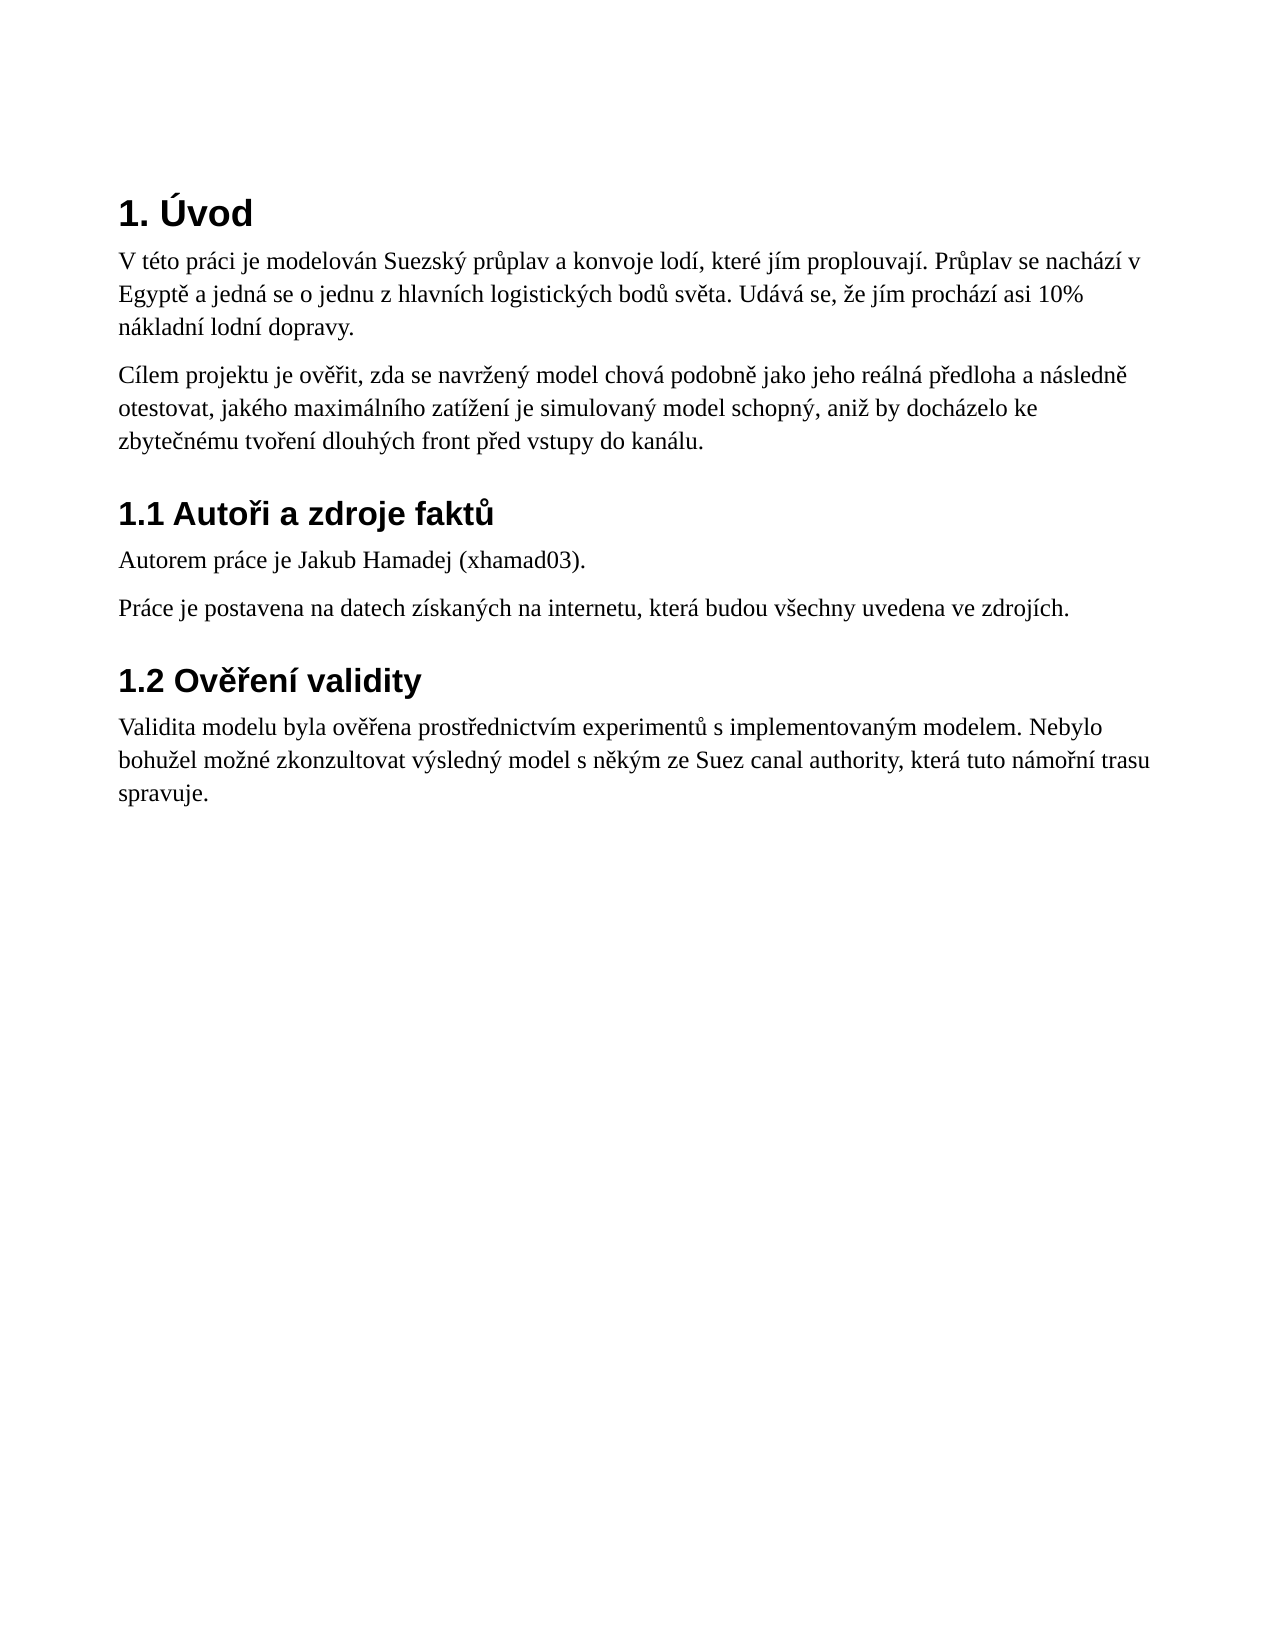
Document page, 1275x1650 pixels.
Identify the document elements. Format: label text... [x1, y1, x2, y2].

subtitle 1.2 Ověření validity [118, 661, 1157, 700]
subtitle 1.1 Autoři a zdroje faktů [118, 494, 1157, 533]
subtitle 1. Úvod [118, 191, 1157, 234]
text Validita modelu byla ověřena prostřednictvím experimentů s implementovaným modelem. Nebylo bohužel možné zkonzultovat výsledný model s někým ze Suez canal authority, která tuto námořní trasu spravuje. [118, 712, 1157, 807]
text V této práci je modelován Suezský průplav a konvoje lodí, které jím proplouvají. Průplav se nachází v Egyptě a jedná se o jednu z hlavních logistických bodů světa. Udává se, že jím prochází asi 10% nákladní lodní dopravy. [118, 246, 1157, 341]
text Autorem práce je Jakub Hamadej (xhamad03). [118, 545, 1157, 574]
text Práce je postavena na datech získaných na internetu, která budou všechny uvedena ve zdrojích. [118, 593, 1157, 622]
text Cílem projektu je ověřit, zda se navržený model chová podobně jako jeho reálná předloha a následně otestovat, jakého maximálního zatížení je simulovaný model schopný, aniž by docházelo ke zbytečnému tvoření dlouhých front před vstupy do kanálu. [118, 360, 1157, 455]
